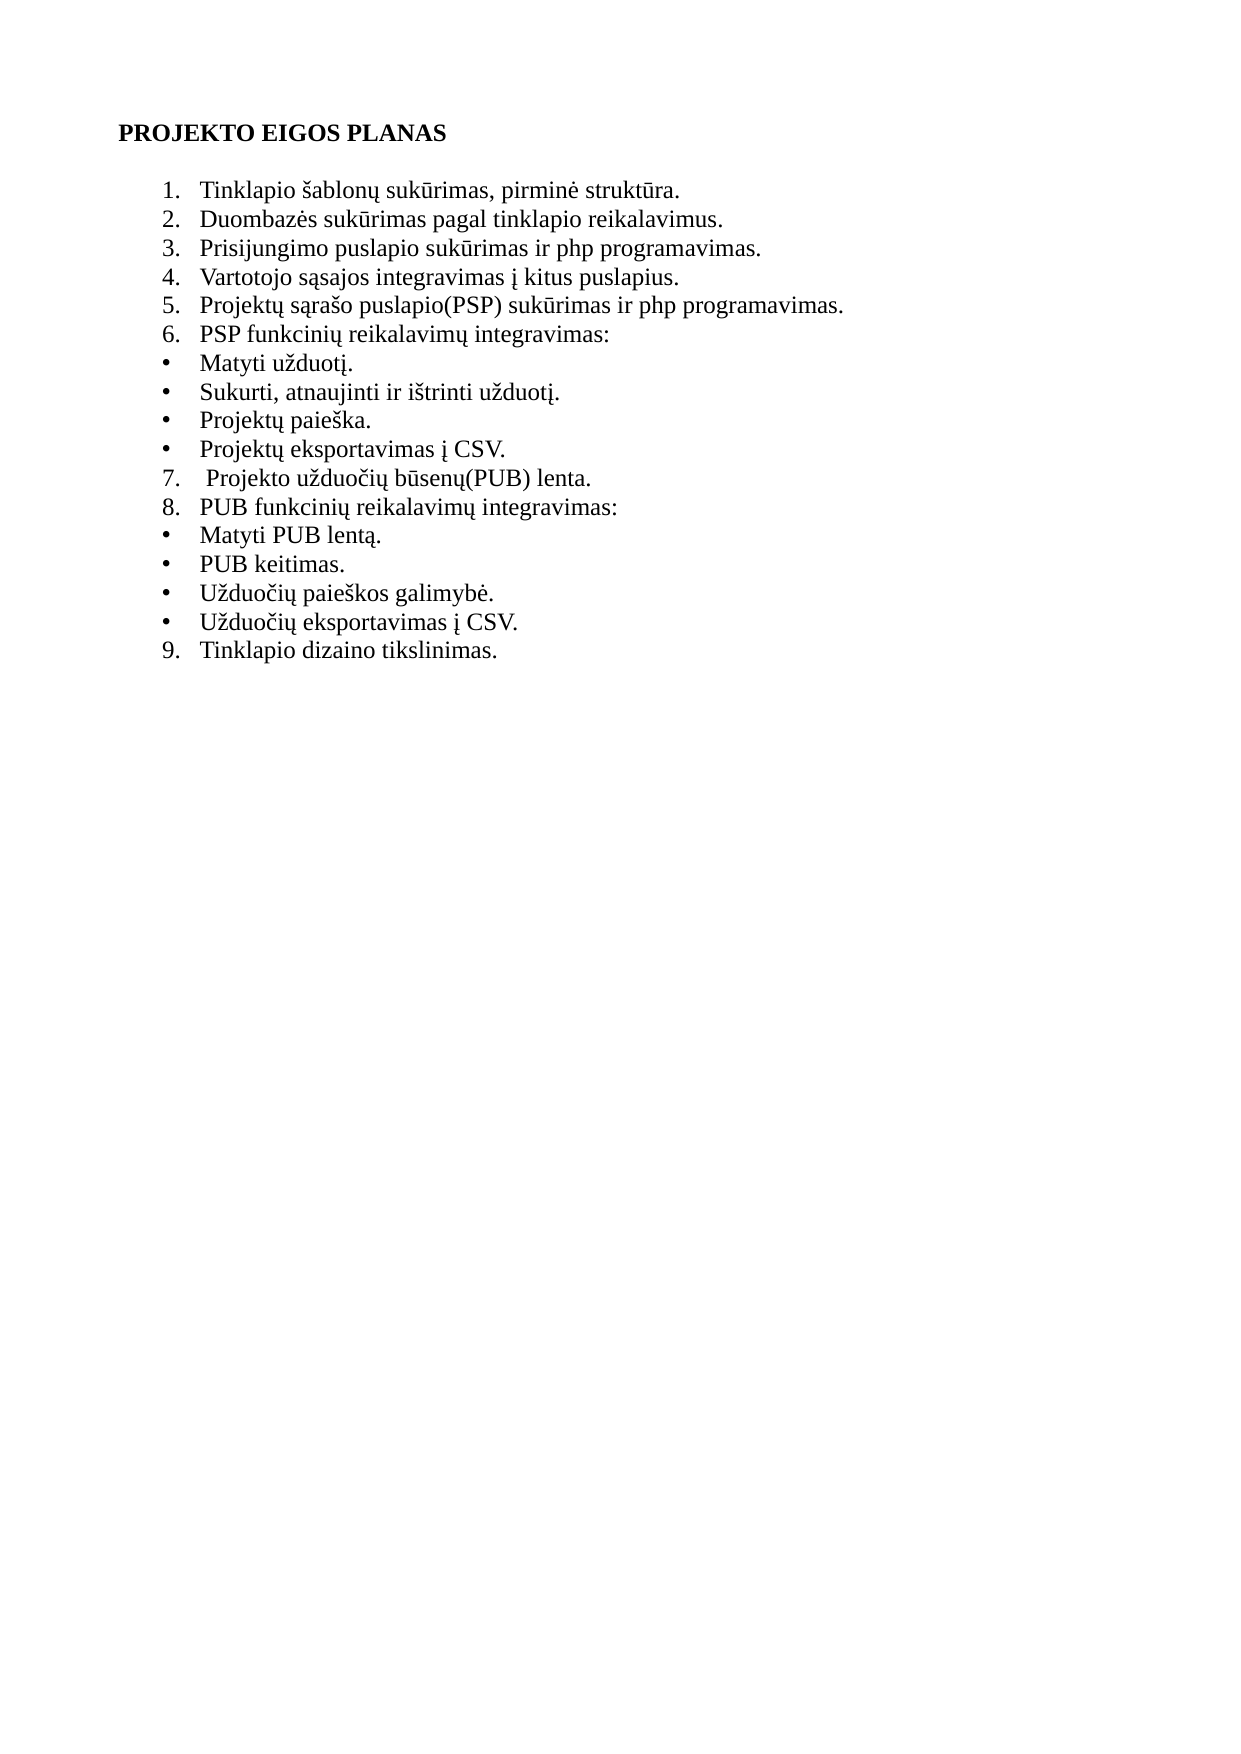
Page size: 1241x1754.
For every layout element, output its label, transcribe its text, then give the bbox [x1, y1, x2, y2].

list PUB keitimas. [162, 549, 1122, 578]
list Vartotojo sąsajos integravimas į kitus puslapius. [162, 262, 1122, 291]
list PSP funkcinių reikalavimų integravimas: [162, 319, 1122, 348]
list Prisijungimo puslapio sukūrimas ir php programavimas. [162, 233, 1122, 262]
list Projektų eksportavimas į CSV. [162, 434, 1122, 463]
list Tinklapio šablonų sukūrimas, pirminė struktūra. [162, 176, 1122, 204]
list Projektų paieška. [162, 406, 1122, 434]
list Matyti PUB lentą. [162, 521, 1122, 549]
list Matyti užduotį. [162, 348, 1122, 377]
list Tinklapio dizaino tikslinimas. [162, 636, 1122, 664]
text PROJEKTO EIGOS PLANAS [118, 118, 1122, 147]
list Duombazės sukūrimas pagal tinklapio reikalavimus. [162, 204, 1122, 233]
list Užduočių paieškos galimybė. [162, 578, 1122, 607]
list Užduočių eksportavimas į CSV. [162, 607, 1122, 636]
list Sukurti, atnaujinti ir ištrinti užduotį. [162, 377, 1122, 406]
list Projektų sąrašo puslapio(PSP) sukūrimas ir php programavimas. [162, 291, 1122, 319]
list Projekto užduočių būsenų(PUB) lenta. [162, 463, 1122, 492]
list PUB funkcinių reikalavimų integravimas: [162, 492, 1122, 521]
